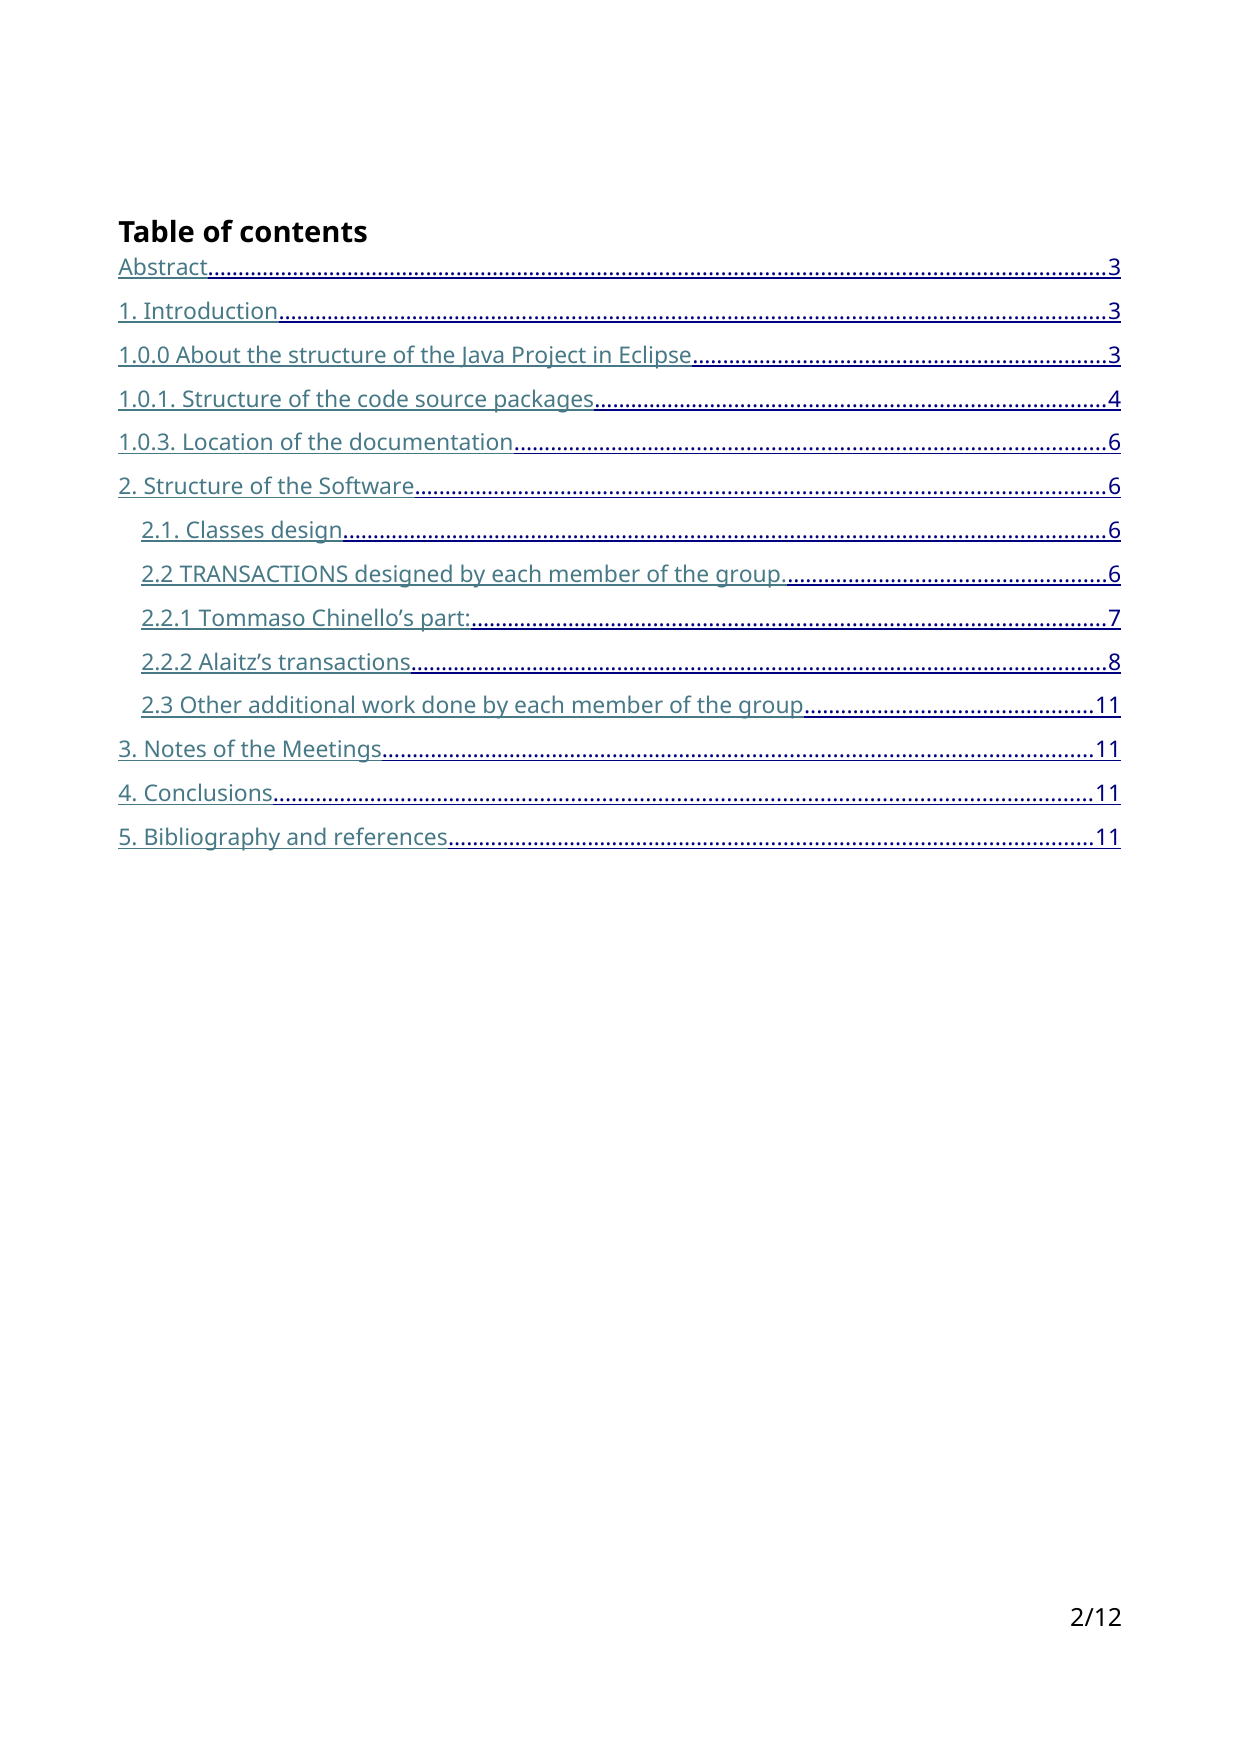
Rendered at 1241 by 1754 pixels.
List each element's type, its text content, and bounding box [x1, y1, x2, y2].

text 3. Notes of the Meetings 11 [118, 733, 1122, 764]
text 4. Conclusions 11 [118, 777, 1122, 808]
text 5. Bibliography and references 11 [118, 821, 1122, 852]
text 1.0.1. Structure of the code source packages 4 [118, 382, 1122, 414]
text 2.2 TRANSACTIONS designed by each member of the group. 6 [141, 558, 1122, 589]
text 1.0.0 About the structure of the Java Project in Eclipse 3 [118, 339, 1122, 370]
text Abstract 3 [118, 251, 1122, 282]
text 2.2.2 Alaitz’s transactions 8 [141, 646, 1122, 677]
text Table of contents [118, 211, 1122, 251]
text 2. Structure of the Software 6 [118, 470, 1122, 501]
text 1.0.3. Location of the documentation 6 [118, 426, 1122, 458]
text 2.1. Classes design 6 [141, 514, 1122, 545]
text 1. Introduction 3 [118, 295, 1122, 326]
text 2.3 Other additional work done by each member of the group 11 [141, 689, 1122, 721]
text 2.2.1 Tommaso Chinello’s part: 7 [141, 602, 1122, 633]
